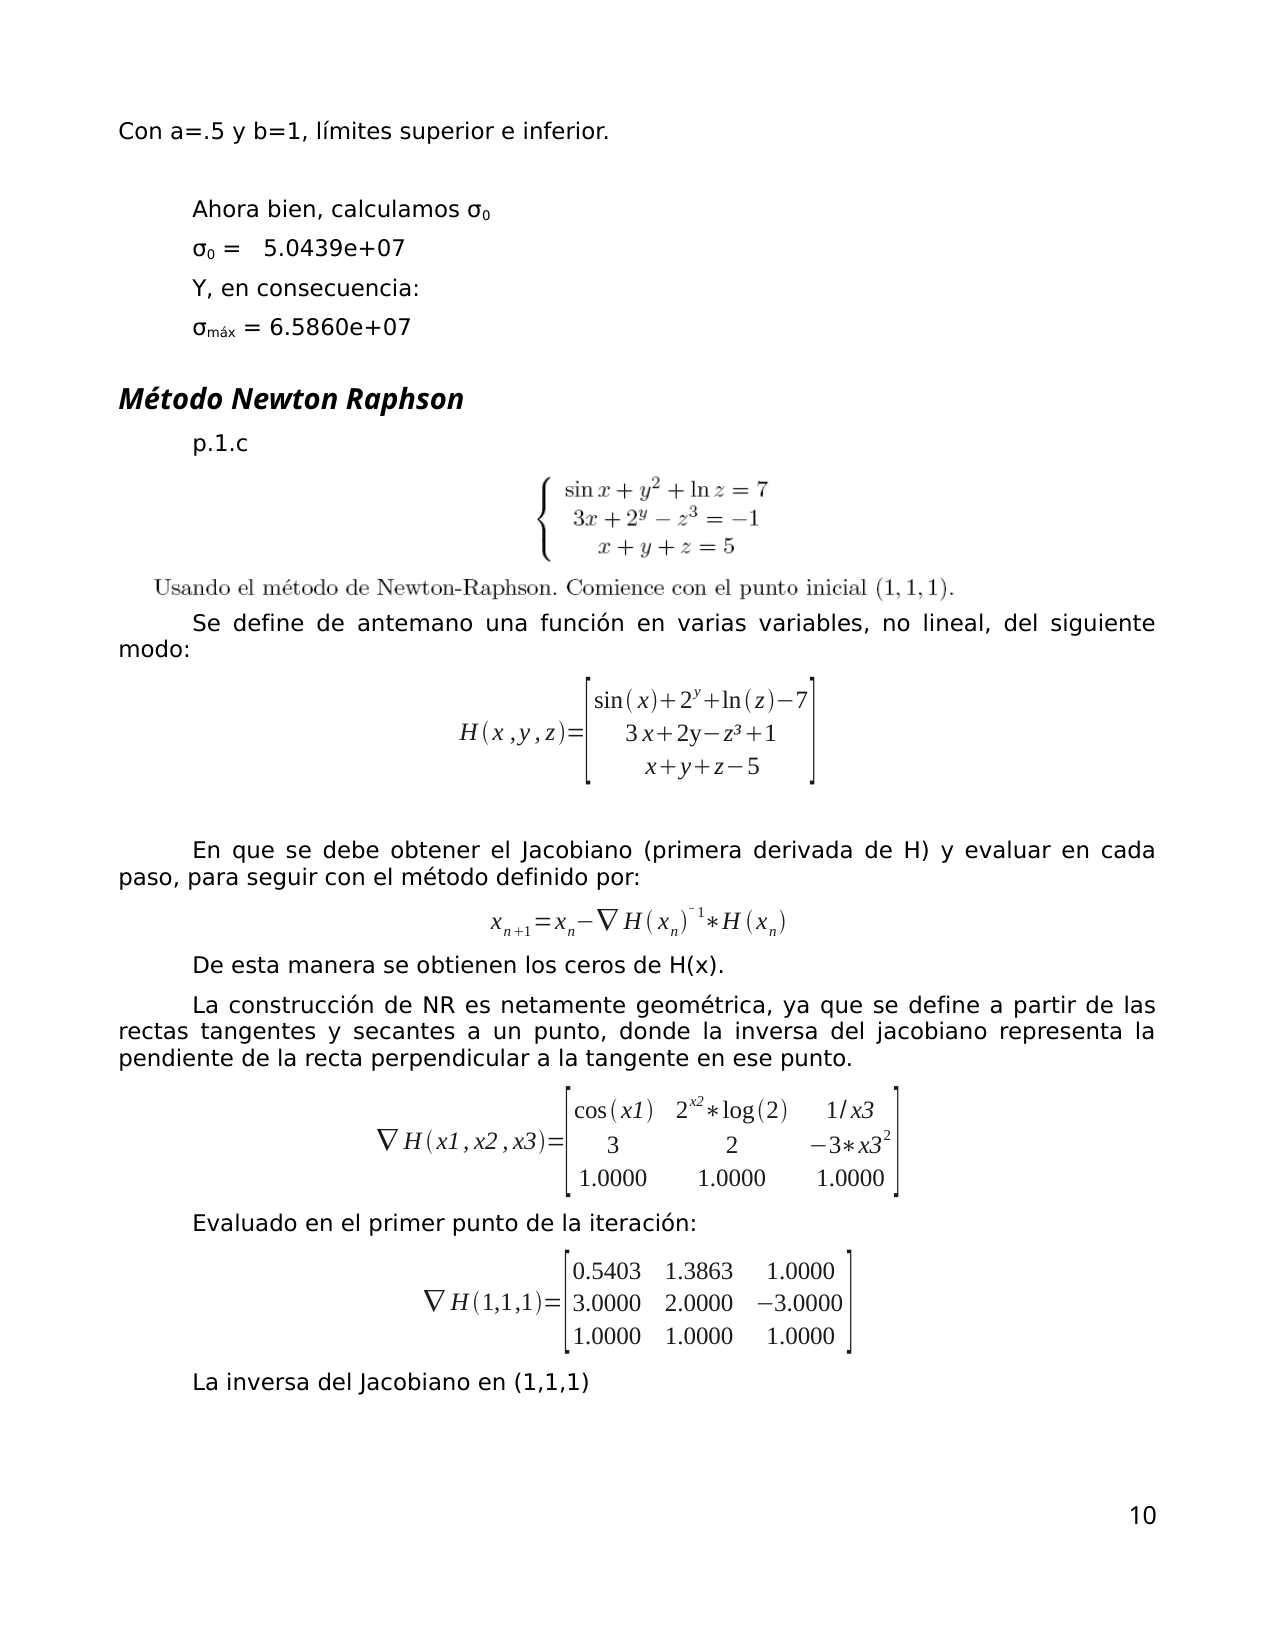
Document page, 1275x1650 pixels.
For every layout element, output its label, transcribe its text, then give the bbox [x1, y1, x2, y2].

text Evaluado en el primer punto de la iteración: [118, 1210, 1157, 1237]
text Ahora bien, calculamos σ0 [118, 196, 1157, 223]
text En que se debe obtener el Jacobiano (primera derivada de H) y evaluar en cada paso, para seguir con el método definido por: [118, 837, 1157, 891]
text Y, en consecuencia: [118, 275, 1157, 301]
text La construcción de NR es netamente geométrica, ya que se define a partir de las rectas tangentes y secantes a un punto, donde la inversa del jacobiano representa la pendiente de la recta perpendicular a la tangente en ese punto. [118, 992, 1157, 1072]
text Con a=.5 y b=1, límites superior e inferior. [118, 118, 1157, 145]
text La inversa del Jacobiano en (1,1,1) [118, 1369, 1157, 1395]
text De esta manera se obtienen los ceros de H(x). [118, 953, 1157, 979]
picture [118, 469, 1157, 610]
text Se define de antemano una función en varias variables, no lineal, del siguiente modo: [118, 610, 1157, 663]
subtitle Método Newton Raphson [118, 378, 1157, 418]
text σmáx = 6.5860e+07 [118, 314, 1157, 341]
text p.1.c [118, 430, 1157, 457]
text σ0 = 5.0439e+07 [118, 236, 1157, 262]
